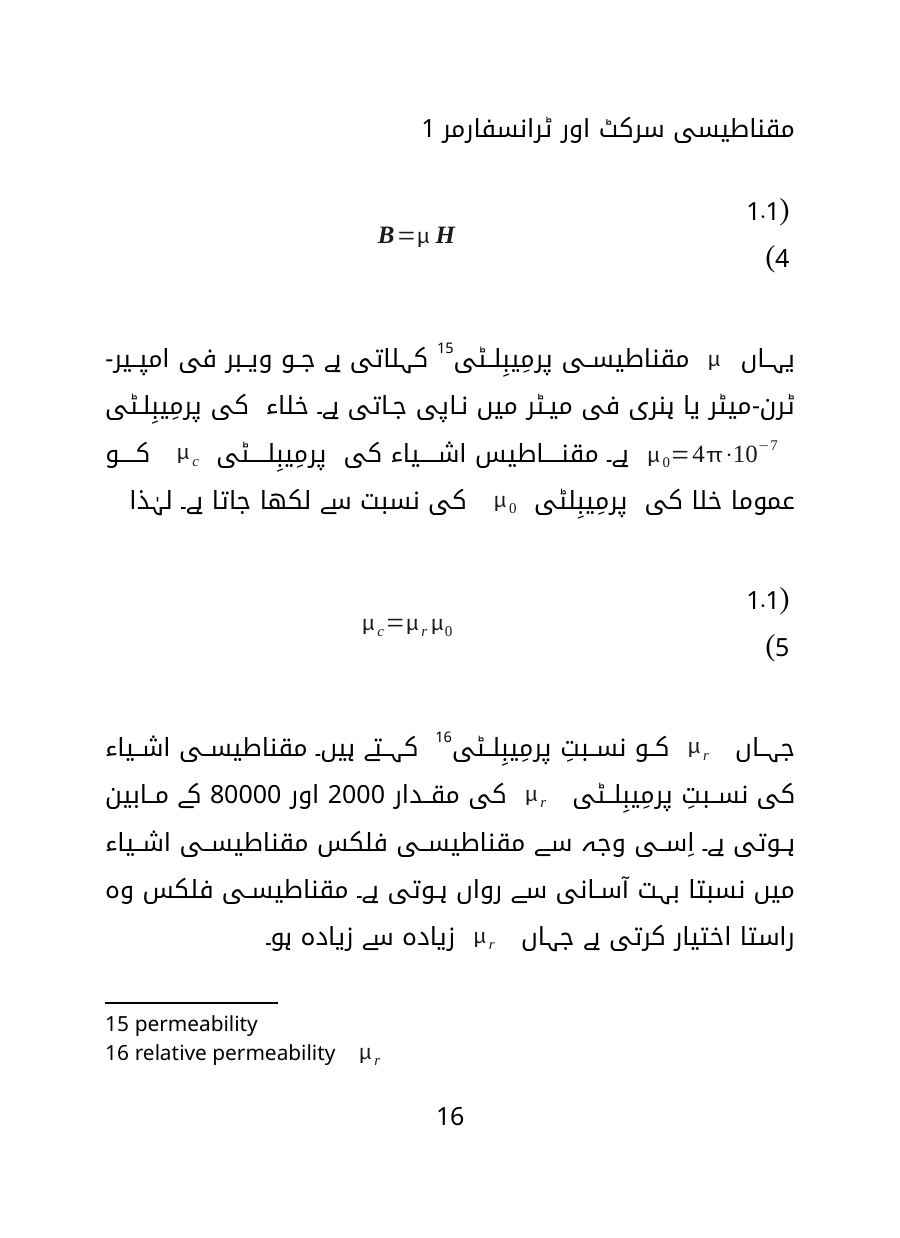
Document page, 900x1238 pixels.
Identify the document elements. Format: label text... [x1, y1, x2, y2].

text جہاں کو نسبتِ پرمِیبِلٹی کہتے ہیں۔ مقناطیسی اشیاء کی نسبتِ پرمِیبِلٹی کی مقدار 2000 اور 80000 کے مابین ہوتی ہے۔ اِسی وجہ سے مقناطیسی فلکس مقناطیسی اشیاء میں نسبتا بہت آسانی سے رواں ہوتی ہے۔ مقناطیسی فلکس وہ راستا اختیار کرتی ہے جہاں زیادہ سے زیادہ ہو۔ [105, 724, 795, 961]
text relative permeability [105, 1037, 795, 1068]
text یہاںمقناطیسی پرمِیبِلٹی کہلاتی ہے جو ویبر فی امپیر-ٹرن-میٹر یا ہنری فی میٹر میں ناپی جاتی ہے۔ خلاء کی پرمِیبِلٹیہے۔ مقناطیس اشیاء کی پرمِیبِلٹی کو عموما خلا کی پرمِیبِلٹی کی نسبت سے لکھا جاتا ہے۔ لہٰذا [105, 335, 795, 525]
table_header (1.15) [718, 571, 795, 690]
table_header (1.14) [718, 183, 795, 301]
table_header [105, 571, 718, 690]
text permeability [105, 1009, 795, 1037]
table_header [105, 183, 718, 301]
